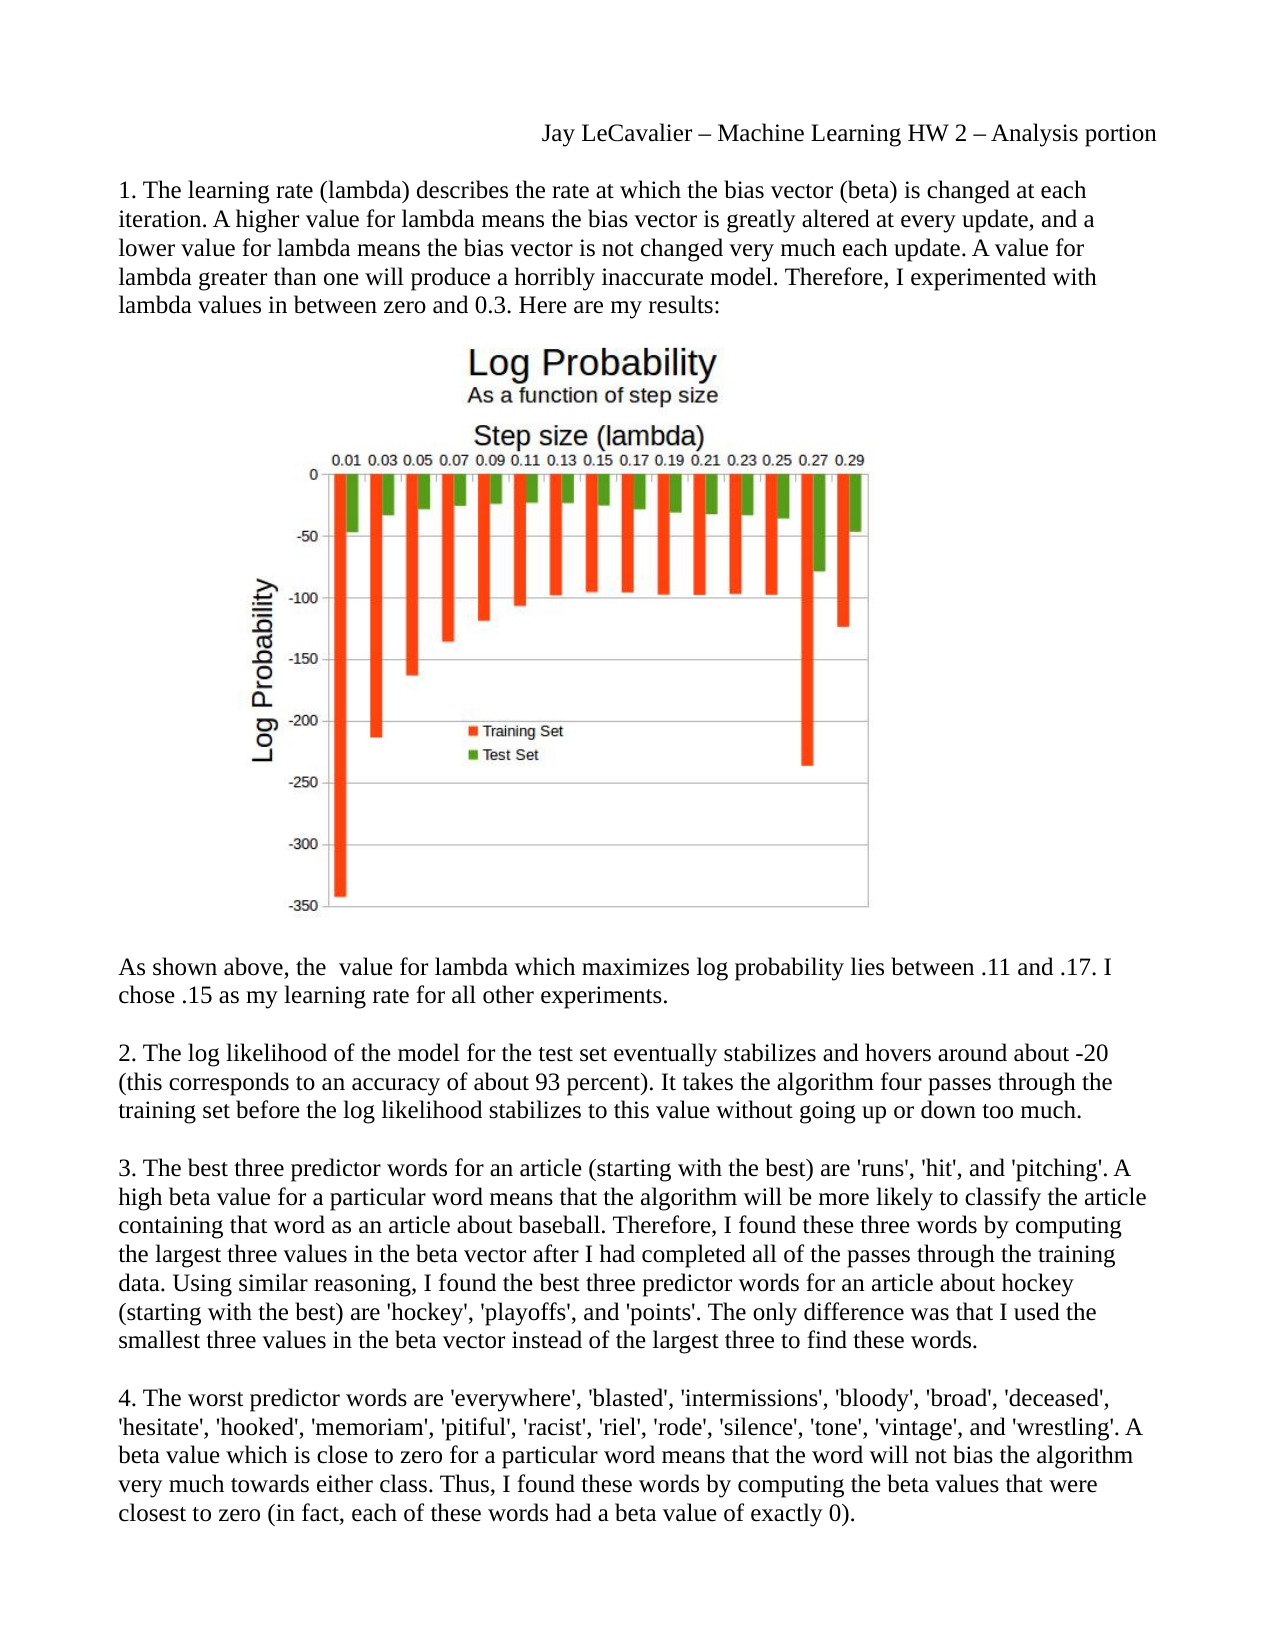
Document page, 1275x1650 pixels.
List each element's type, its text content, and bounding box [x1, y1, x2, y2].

text As shown above, the value for lambda which maximizes log probability lies between .11 and .17. I chose .15 as my learning rate for all other experiments. [118, 952, 1157, 1009]
picture [237, 329, 944, 924]
text 4. The worst predictor words are 'everywhere', 'blasted', 'intermissions', 'bloody', 'broad', 'deceased', 'hesitate', 'hooked', 'memoriam', 'pitiful', 'racist', 'riel', 'rode', 'silence', 'tone', 'vintage', and 'wrestling'. A beta value which is close to zero for a particular word means that the word will not bias the algorithm very much towards either class. Thus, I found these words by computing the beta values that were closest to zero (in fact, each of these words had a beta value of exactly 0). [118, 1383, 1157, 1527]
text Jay LeCavalier – Machine Learning HW 2 – Analysis portion [118, 118, 1157, 147]
text 3. The best three predictor words for an article (starting with the best) are 'runs', 'hit', and 'pitching'. A high beta value for a particular word means that the algorithm will be more likely to classify the article containing that word as an article about baseball. Therefore, I found these three words by computing the largest three values in the beta vector after I had completed all of the passes through the training data. Using similar reasoning, I found the best three predictor words for an article about hockey (starting with the best) are 'hockey', 'playoffs', and 'points'. The only difference was that I used the smallest three values in the beta vector instead of the largest three to find these words. [118, 1153, 1157, 1354]
text 2. The log likelihood of the model for the test set eventually stabilizes and hovers around about -20 (this corresponds to an accuracy of about 93 percent). It takes the algorithm four passes through the training set before the log likelihood stabilizes to this value without going up or down too much. [118, 1038, 1157, 1124]
text 1. The learning rate (lambda) describes the rate at which the bias vector (beta) is changed at each iteration. A higher value for lambda means the bias vector is greatly altered at every update, and a lower value for lambda means the bias vector is not changed very much each update. A value for lambda greater than one will produce a horribly inaccurate model. Therefore, I experimented with lambda values in between zero and 0.3. Here are my results: [118, 176, 1157, 319]
